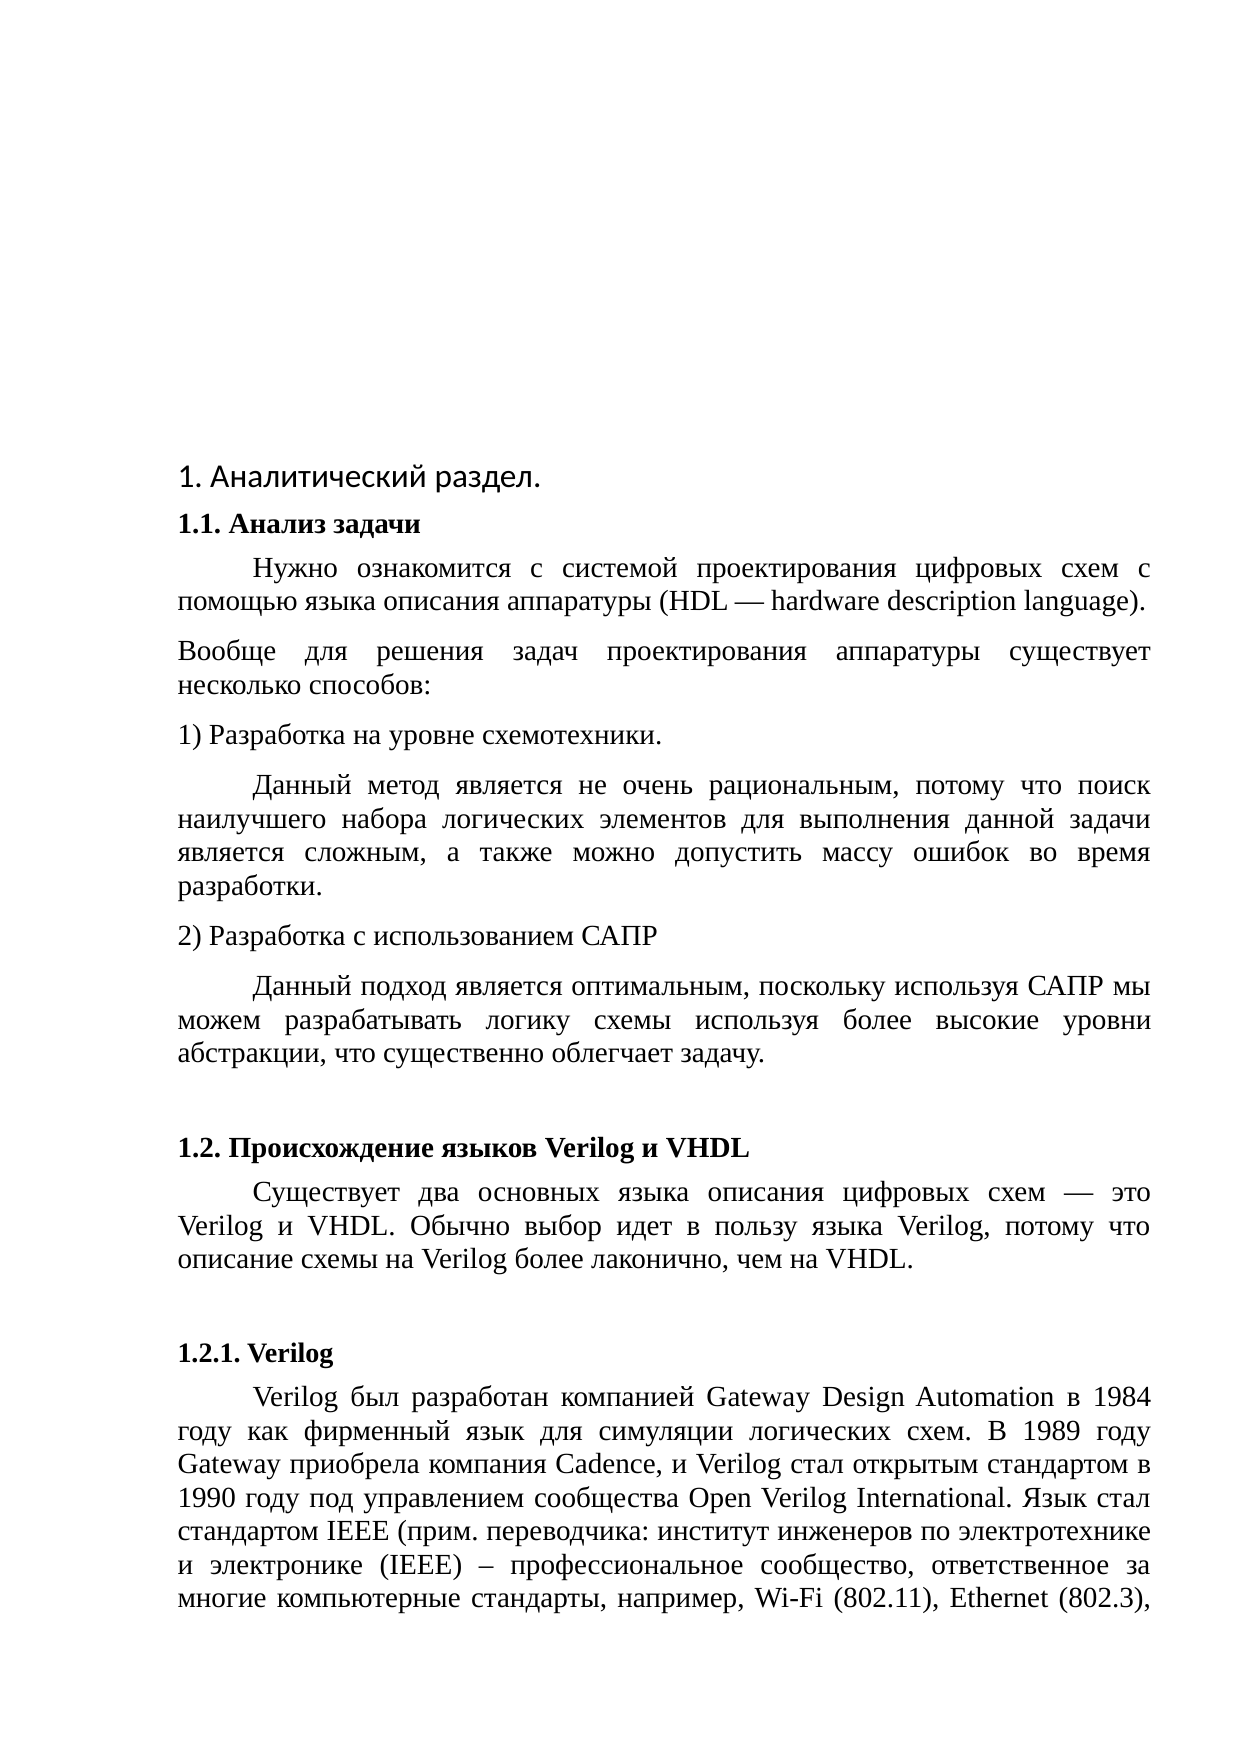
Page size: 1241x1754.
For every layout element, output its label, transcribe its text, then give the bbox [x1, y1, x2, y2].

subtitle 1.2.1. Verilog [177, 1336, 1152, 1369]
text 1) Разработка на уровне схемотехники. [177, 717, 1152, 751]
text Существует два основных языка описания цифровых схем — это Verilog и VHDL. Обычно выбор идет в пользу языка Verilog, потому что описание схемы на Verilog более лаконично, чем на VHDL. [177, 1174, 1152, 1275]
text Данный подход является оптимальным, поскольку используя САПР мы можем разрабатывать логику схемы используя более высокие уровни абстракции, что существенно облегчает задачу. [177, 968, 1152, 1069]
subtitle 1.2. Происхождение языков Verilog и VHDL [177, 1130, 1152, 1164]
text 2) Разработка с использованием САПР [177, 918, 1152, 952]
text Verilog был разработан компанией Gateway Design Automation в 1984 году как фирменный язык для симуляции логических схем. В 1989 году Gateway приобрела компания Cadence, и Verilog стал открытым стандартом в 1990 году под управлением сообщества Open Verilog International. Язык стал стандартом IEEE (прим. переводчика: институт инженеров по электротехнике и электронике (IEEE) – профессиональное сообщество, ответственное за многие компьютерные стандарты, например, Wi-Fi (802.11), Ethernet (802.3), [177, 1379, 1152, 1614]
text Нужно ознакомится с системой проектирования цифровых схем с помощью языка описания аппаратуры (HDL — hardware description language). [177, 550, 1152, 617]
text Вообще для решения задач проектирования аппаратуры существует несколько способов: [177, 633, 1152, 701]
subtitle 1.1. Анализ задачи [177, 506, 1152, 539]
subtitle 1. Аналитический раздел. [177, 454, 1152, 495]
text Данный метод является не очень рациональным, потому что поиск наилучшего набора логических элементов для выполнения данной задачи является сложным, а также можно допустить массу ошибок во время разработки. [177, 767, 1152, 902]
